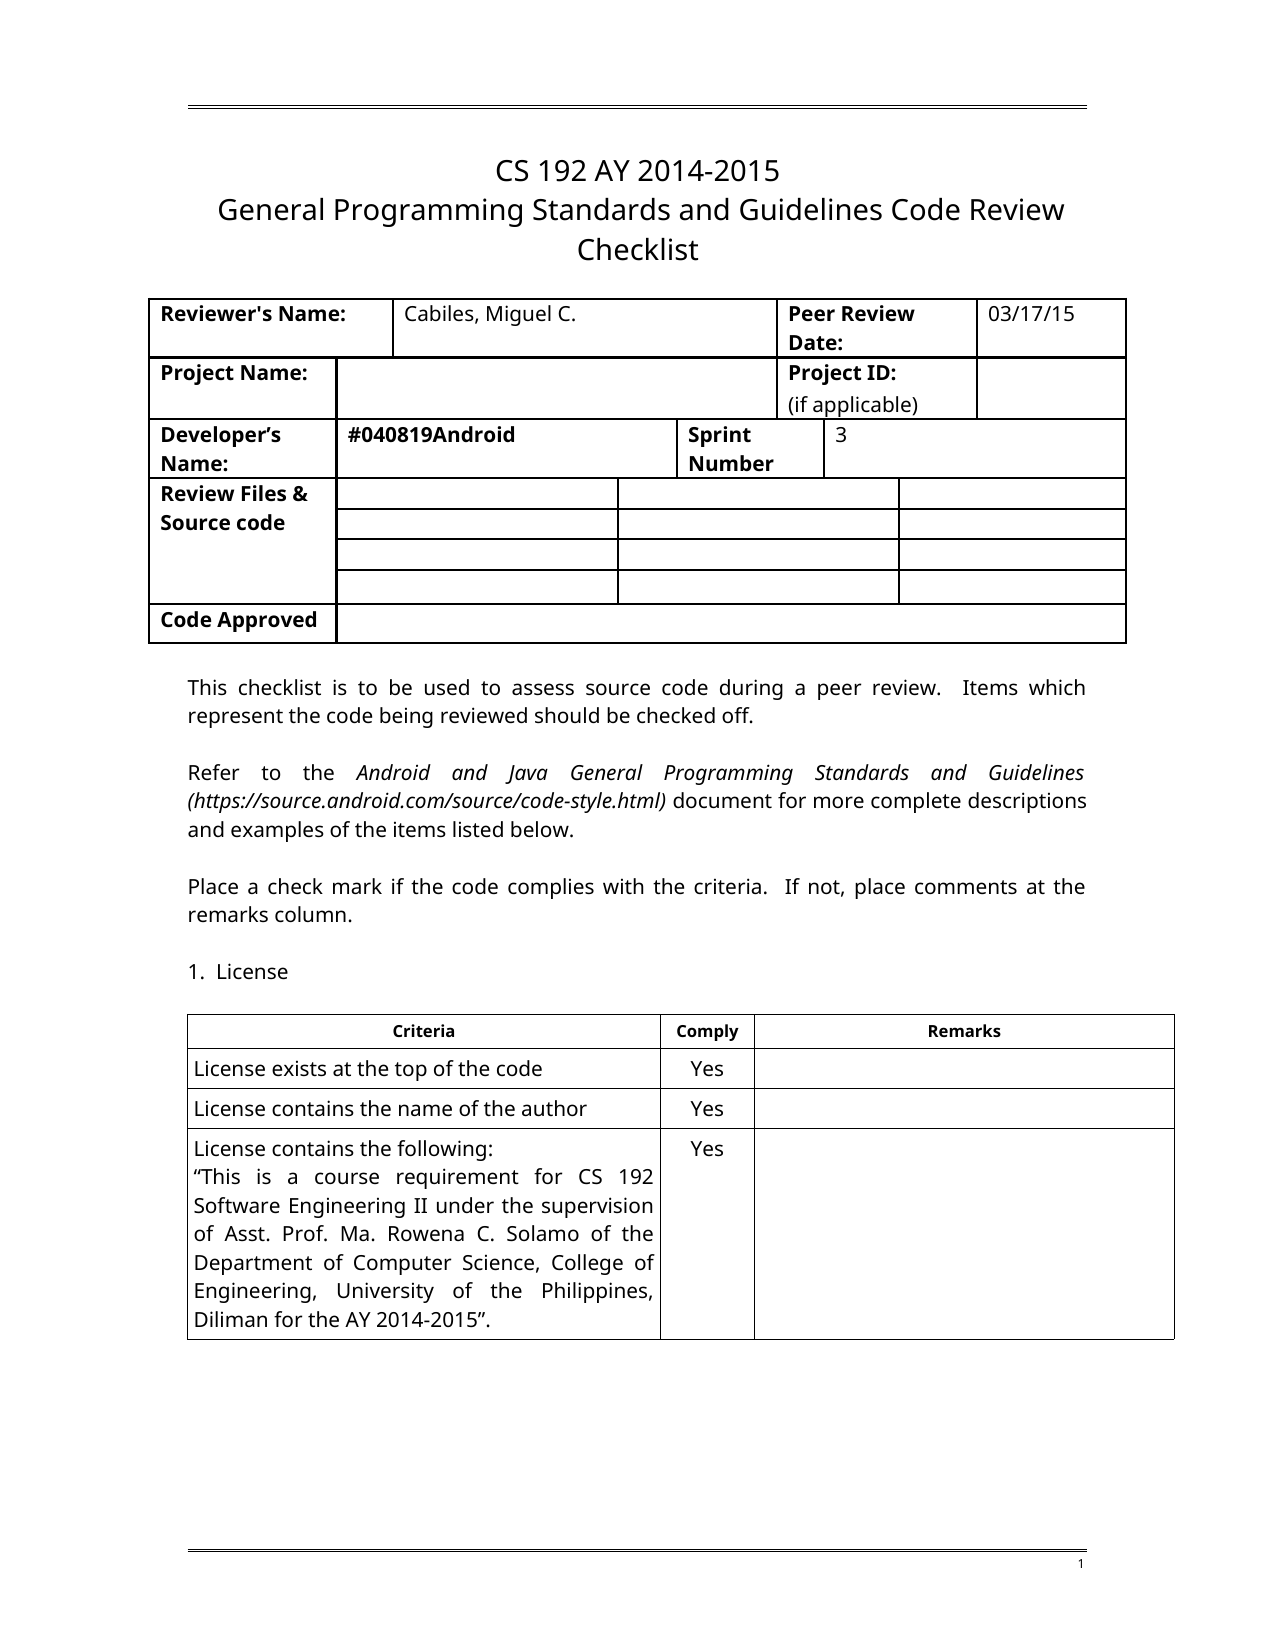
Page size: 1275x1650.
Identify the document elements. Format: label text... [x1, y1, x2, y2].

table_cell Yes [661, 1049, 754, 1088]
table_header Cabiles, Miguel C. [394, 300, 776, 356]
table_cell [338, 479, 617, 508]
text Refer to the Android and Java General Programming Standards and Guidelines (https://source.android.com/source/code-style.html) document for more complete descriptions and examples of the items listed below. [187, 758, 1087, 843]
table_cell [338, 540, 617, 569]
text 1. License [187, 957, 1087, 986]
table_cell Yes [661, 1129, 754, 1339]
table_cell [978, 359, 1125, 418]
text Place a check mark if the code complies with the criteria. If not, place comments at the remarks column. [187, 872, 1087, 929]
table_cell [338, 605, 1125, 642]
table_cell [900, 540, 1125, 569]
table_cell 3 [825, 420, 1125, 477]
table_header Peer Review Date: [778, 300, 976, 356]
table_cell [619, 510, 898, 538]
table_cell [900, 571, 1125, 603]
table_cell [338, 510, 617, 538]
table_cell [755, 1129, 1174, 1339]
table_cell #040819Android [338, 420, 676, 477]
text CS 192 AY 2014-2015 [187, 150, 1087, 190]
table_cell Yes [661, 1089, 754, 1128]
table_cell [338, 571, 617, 603]
table_cell [755, 1049, 1174, 1088]
table_cell License exists at the top of the code [188, 1049, 660, 1088]
text This checklist is to be used to assess source code during a peer review. Items which represent the code being reviewed should be checked off. [187, 673, 1087, 729]
table_cell [900, 510, 1125, 538]
table_header 03/17/15 [978, 300, 1125, 356]
table_cell Project ID: [778, 359, 976, 388]
table_cell Developer’s Name: [150, 420, 335, 477]
table_header Comply [661, 1015, 754, 1048]
table_cell Project Name: [150, 359, 335, 418]
text General Programming Standards and Guidelines Code Review Checklist [187, 190, 1087, 269]
table_cell [338, 359, 776, 418]
table_header Criteria [188, 1015, 660, 1048]
table_cell License contains the following: “This is a course requirement for CS 192 Software Engineering II under the supervision of Asst. Prof. Ma. Rowena C. Solamo of the Department of Computer Science, College of Engineering, University of the Philippines, Diliman for the AY 2014-2015”. [188, 1129, 660, 1339]
table_cell Review Files & Source code [150, 479, 335, 603]
table_cell Sprint Number [678, 420, 823, 477]
table_header Remarks [755, 1015, 1174, 1048]
table_cell [619, 571, 898, 603]
table_header Reviewer's Name: [150, 300, 392, 356]
table_cell Code Approved [150, 605, 335, 642]
table_cell License contains the name of the author [188, 1089, 660, 1128]
table_cell (if applicable) [778, 388, 976, 418]
table_cell [619, 479, 898, 508]
table_cell [900, 479, 1125, 508]
table_cell [619, 540, 898, 569]
table_cell [755, 1089, 1174, 1128]
